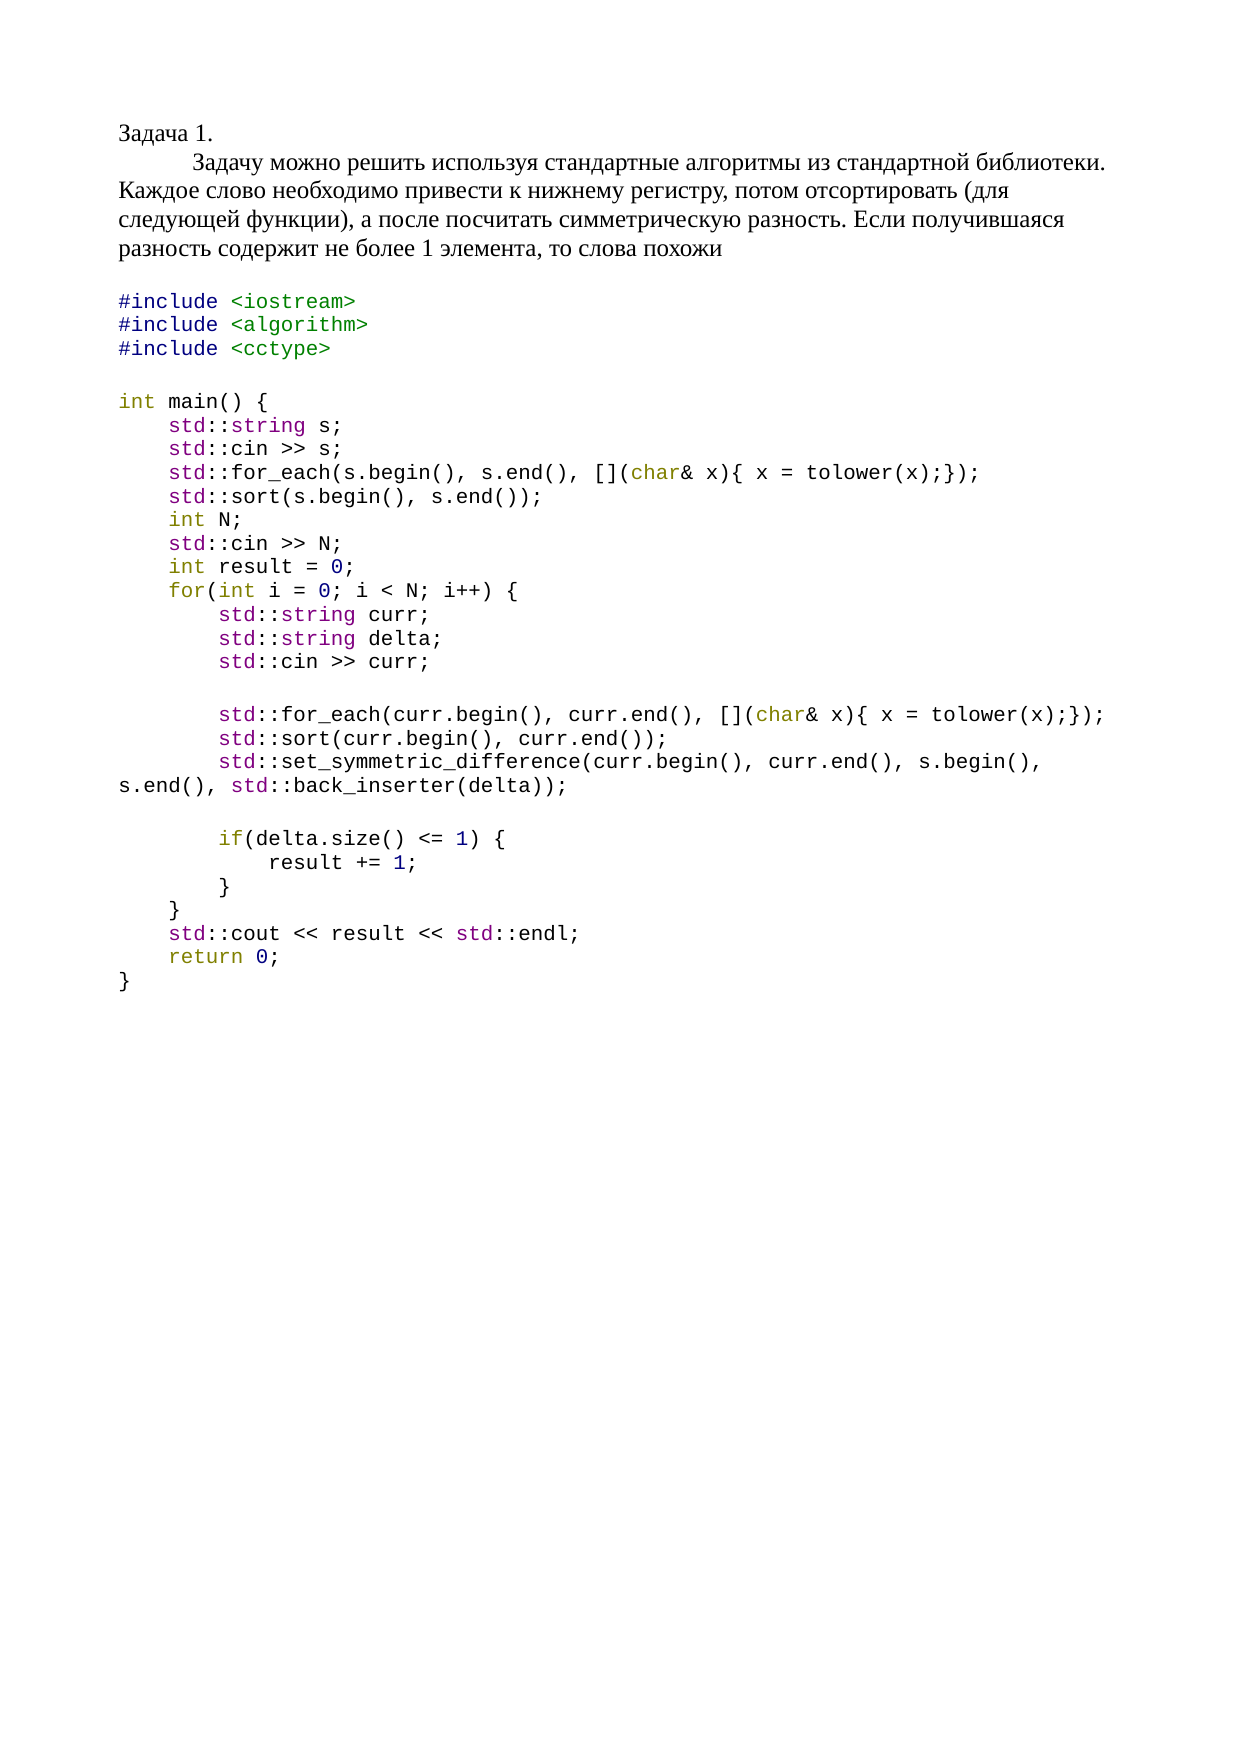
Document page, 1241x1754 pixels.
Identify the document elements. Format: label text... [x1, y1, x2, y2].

text std::for_each(s.begin(), s.end(), [](char& x){ x = tolower(x);}); [118, 462, 1122, 486]
text Задачу можно решить используя стандартные алгоритмы из стандартной библиотеки. [118, 147, 1122, 176]
text return 0; [118, 947, 1122, 970]
text #include <algorithm> [118, 314, 1122, 338]
text result += 1; [118, 852, 1122, 876]
text std::set_symmetric_difference(curr.begin(), curr.end(), s.begin(), s.end(), std::back_inserter(delta)); [118, 752, 1122, 799]
text int N; [118, 509, 1122, 533]
text #include <iostream> [118, 291, 1122, 314]
text std::string curr; [118, 604, 1122, 627]
text } [118, 899, 1122, 923]
text #include <cctype> [118, 338, 1122, 362]
text Задача 1. [118, 118, 1122, 147]
text std::sort(curr.begin(), curr.end()); [118, 728, 1122, 752]
text Каждое слово необходимо привести к нижнему регистру, потом отсортировать (для следующей функции), а после посчитать симметрическую разность. Если получившаяся разность содержит не более 1 элемента, то слова похожи [118, 176, 1122, 262]
text std::string s; [118, 415, 1122, 438]
text int main() { [118, 391, 1122, 415]
text if(delta.size() <= 1) { [118, 828, 1122, 852]
text for(int i = 0; i < N; i++) { [118, 580, 1122, 604]
text } [118, 876, 1122, 899]
text } [118, 970, 1122, 994]
text std::cin >> curr; [118, 651, 1122, 675]
text std::sort(s.begin(), s.end()); [118, 486, 1122, 509]
text std::cin >> N; [118, 533, 1122, 557]
text std::for_each(curr.begin(), curr.end(), [](char& x){ x = tolower(x);}); [118, 704, 1122, 728]
text std::cout << result << std::endl; [118, 923, 1122, 947]
text std::cin >> s; [118, 438, 1122, 462]
text std::string delta; [118, 627, 1122, 651]
text int result = 0; [118, 557, 1122, 580]
